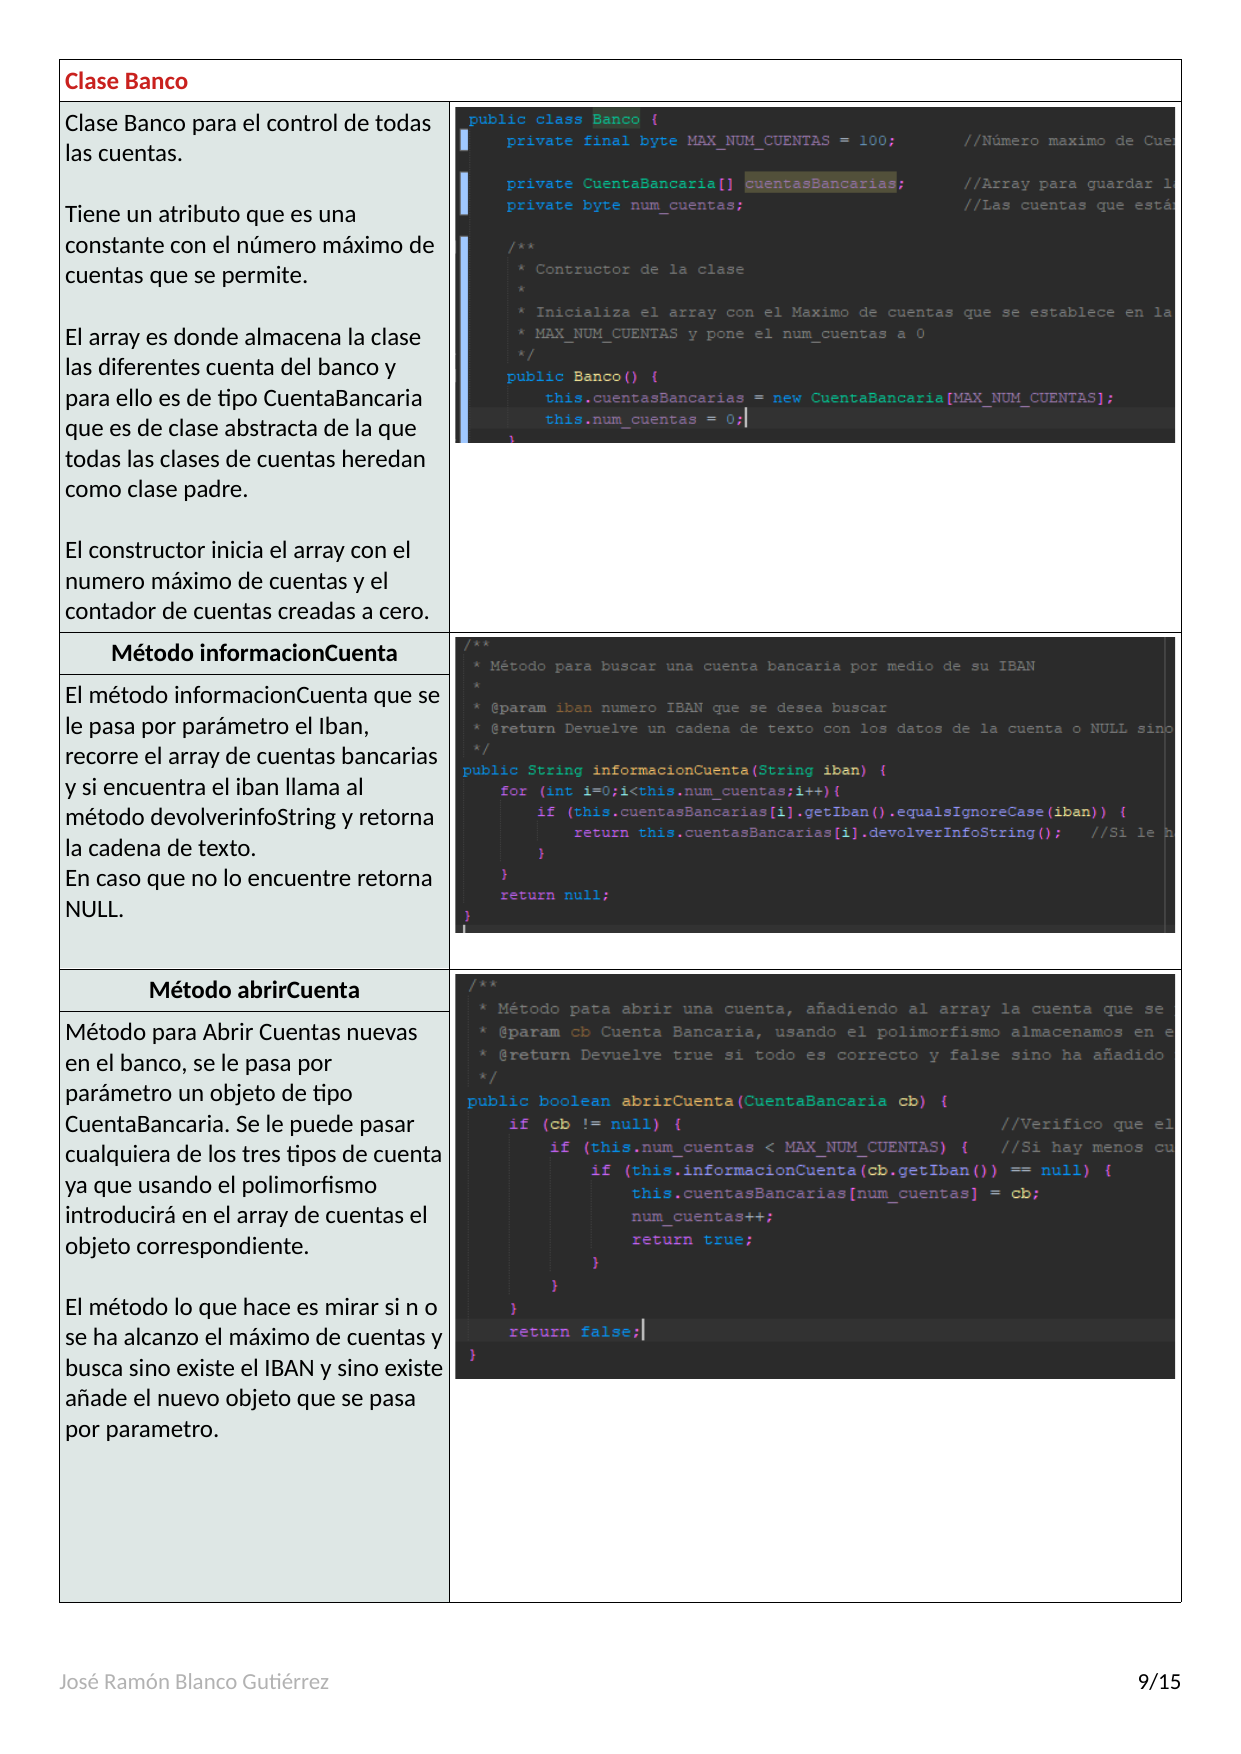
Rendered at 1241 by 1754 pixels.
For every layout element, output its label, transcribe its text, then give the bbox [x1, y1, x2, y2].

table_cell [450, 970, 1181, 1602]
table_cell Método informacionCuenta [60, 633, 449, 674]
table_cell Método abrirCuenta [60, 970, 449, 1011]
table_cell Clase Banco para el control de todas las cuentas. Tiene un atributo que es una constante con el número máximo de cuentas que se permite. El array es donde almacena la clase las diferentes cuenta del banco y para ello es de tipo CuentaBancaria que es de clase abstracta de la que todas las clases de cuentas heredan como clase padre. El constructor inicia el array con el numero máximo de cuentas y el contador de cuentas creadas a cero. [60, 102, 449, 632]
table_cell Método para Abrir Cuentas nuevas en el banco, se le pasa por parámetro un objeto de tipo CuentaBancaria. Se le puede pasar cualquiera de los tres tipos de cuenta ya que usando el polimorfismo introducirá en el array de cuentas el objeto correspondiente. El método lo que hace es mirar si n o se ha alcanzo el máximo de cuentas y busca sino existe el IBAN y sino existe añade el nuevo objeto que se pasa por parametro. [60, 1012, 449, 1602]
table_cell [450, 102, 1181, 632]
picture [455, 637, 1176, 933]
table_header Clase Banco [60, 60, 1181, 101]
picture [455, 107, 1176, 443]
table_cell [450, 633, 1181, 968]
picture [455, 974, 1176, 1379]
table_cell El método informacionCuenta que se le pasa por parámetro el Iban, recorre el array de cuentas bancarias y si encuentra el iban llama al método devolverinfoString y retorna la cadena de texto. En caso que no lo encuentre retorna NULL. [60, 675, 449, 968]
